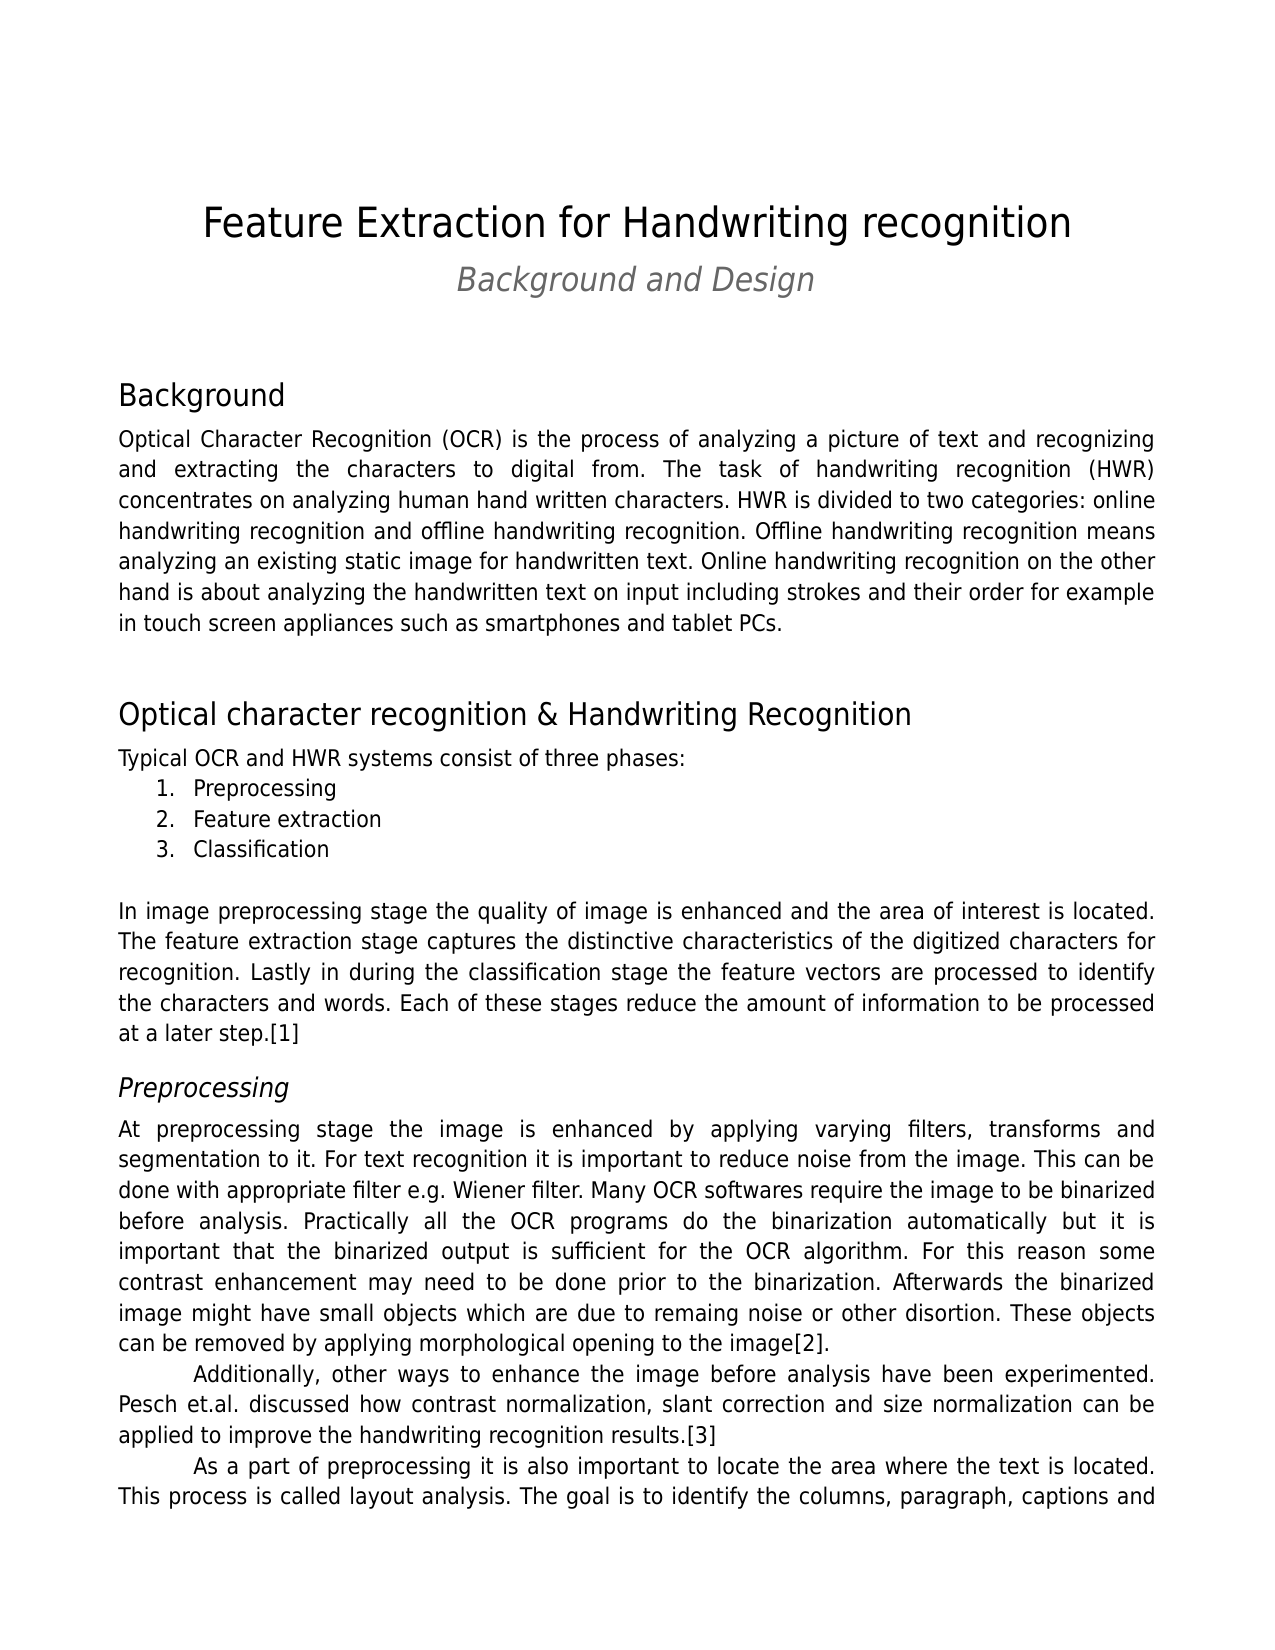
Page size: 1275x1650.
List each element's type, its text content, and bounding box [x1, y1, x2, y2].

text As a part of preprocessing it is also important to locate the area where the text is located. This process is called layout analysis. The goal is to identify the columns, paragraph, captions and [118, 1453, 1157, 1510]
text Optical Character Recognition (OCR) is the process of analyzing a picture of text and recognizing and extracting the characters to digital from. The task of handwriting recognition (HWR) concentrates on analyzing human hand written characters. HWR is divided to two categories: online handwriting recognition and offline handwriting recognition. Offline handwriting recognition means analyzing an existing static image for handwritten text. Online handwriting recognition on the other hand is about analyzing the handwritten text on input including strokes and their order for example in touch screen appliances such as smartphones and tablet PCs. [118, 426, 1157, 636]
text Additionally, other ways to enhance the image before analysis have been experimented. Pesch et.al. discussed how contrast normalization, slant correction and size normalization can be applied to improve the handwriting recognition results.[3]⁠ [118, 1361, 1157, 1449]
list Feature extraction [156, 806, 1157, 833]
list Preprocessing [156, 775, 1157, 802]
text Typical OCR and HWR systems consist of three phases: [118, 745, 1157, 771]
subtitle Background [118, 377, 1157, 413]
text Background and Design [118, 260, 1157, 299]
text At preprocessing stage the image is enhanced by applying varying filters, transforms and segmentation to it. For text recognition it is important to reduce noise from the image. This can be done with appropriate filter e.g. Wiener filter. Many OCR softwares require the image to be binarized before analysis. Practically all the OCR programs do the binarization automatically but it is important that the binarized output is sufficient for the OCR algorithm. For this reason some contrast enhancement may need to be done prior to the binarization. Afterwards the binarized image might have small objects which are due to remaing noise or other disortion. These objects can be removed by applying morphological opening to the image[2]⁠. [118, 1116, 1157, 1357]
list Classification [156, 837, 1157, 863]
title Feature Extraction for Handwriting recognition [118, 199, 1157, 248]
subtitle Optical character recognition & Handwriting Recognition [118, 696, 1157, 732]
text In image preprocessing stage the quality of image is enhanced and the area of interest is located. The feature extraction stage captures the distinctive characteristics of the digitized characters for recognition. Lastly in during the classification stage the feature vectors are processed to identify the characters and words. Each of these stages reduce the amount of information to be processed at a later step.[1] [118, 898, 1157, 1047]
subtitle Preprocessing [118, 1072, 1157, 1103]
